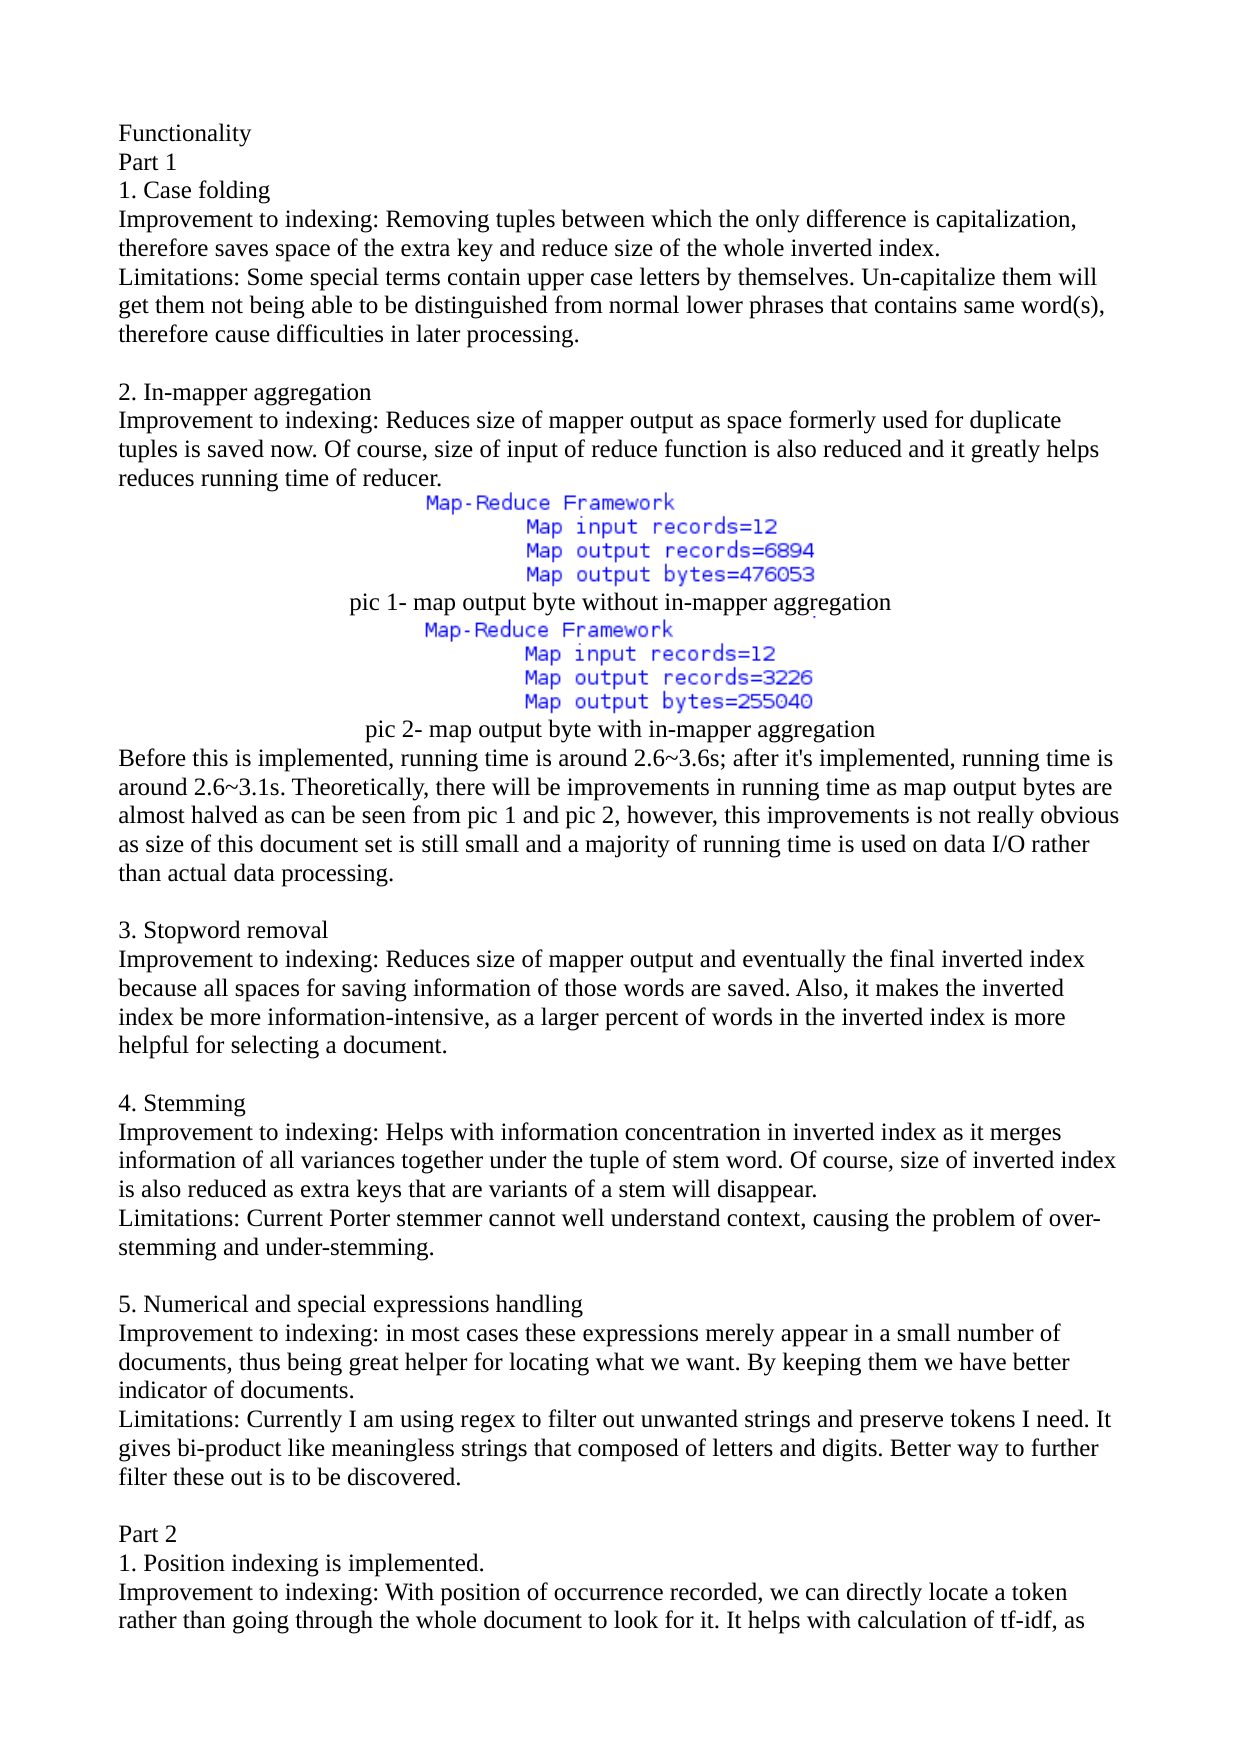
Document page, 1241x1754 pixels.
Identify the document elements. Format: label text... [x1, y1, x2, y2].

text Before this is implemented, running time is around 2.6~3.6s; after it's implemented, running time is around 2.6~3.1s. Theoretically, there will be improvements in running time as map output bytes are almost halved as can be seen from pic 1 and pic 2, however, this improvements is not really obvious as size of this document set is still small and a majority of running time is used on data I/O rather than actual data processing. [118, 743, 1122, 887]
text pic 1- map output byte without in-mapper aggregation [118, 587, 1122, 616]
text 3. Stopword removal [118, 916, 1122, 944]
text 1. Position indexing is implemented. [118, 1548, 1122, 1577]
text Part 1 [118, 147, 1122, 176]
text 5. Numerical and special expressions handling [118, 1289, 1122, 1318]
text 2. In-mapper aggregation [118, 377, 1122, 406]
text Improvement to indexing: Reduces size of mapper output and eventually the final inverted index because all spaces for saving information of those words are saved. Also, it makes the inverted index be more information-intensive, as a larger percent of words in the inverted index is more helpful for selecting a document. [118, 944, 1122, 1059]
text 4. Stemming [118, 1088, 1122, 1117]
text Improvement to indexing: Reduces size of mapper output as space formerly used for duplicate tuples is saved now. Of course, size of input of reduce function is also reduced and it greatly helps reduces running time of reducer. [118, 406, 1122, 492]
text Improvement to indexing: With position of occurrence recorded, we can directly locate a token rather than going through the whole document to look for it. It helps with calculation of tf-idf, as [118, 1577, 1122, 1634]
text Improvement to indexing: Helps with information concentration in inverted index as it merges information of all variances together under the tuple of stem word. Of course, size of inverted index is also reduced as extra keys that are variants of a stem will disappear. [118, 1117, 1122, 1203]
text Improvement to indexing: in most cases these expressions merely appear in a small number of documents, thus being great helper for locating what we want. By keeping them we have better indicator of documents. [118, 1318, 1122, 1404]
text Limitations: Current Porter stemmer cannot well understand context, causing the problem of over-stemming and under-stemming. [118, 1203, 1122, 1261]
text Limitations: Some special terms contain upper case letters by themselves. Un-capitalize them will get them not being able to be distinguished from normal lower phrases that contains same word(s), therefore cause difficulties in later processing. [118, 262, 1122, 348]
text Limitations: Currently I am using regex to filter out unwanted strings and preserve tokens I need. It gives bi-product like meaningless strings that composed of letters and digits. Better way to further filter these out is to be discovered. [118, 1404, 1122, 1491]
text Part 2 [118, 1519, 1122, 1548]
text Functionality [118, 118, 1122, 147]
text 1. Case folding [118, 176, 1122, 204]
text pic 2- map output byte with in-mapper aggregation [118, 714, 1122, 743]
text Improvement to indexing: Removing tuples between which the only difference is capitalization, therefore saves space of the extra key and reduce size of the whole inverted index. [118, 204, 1122, 262]
